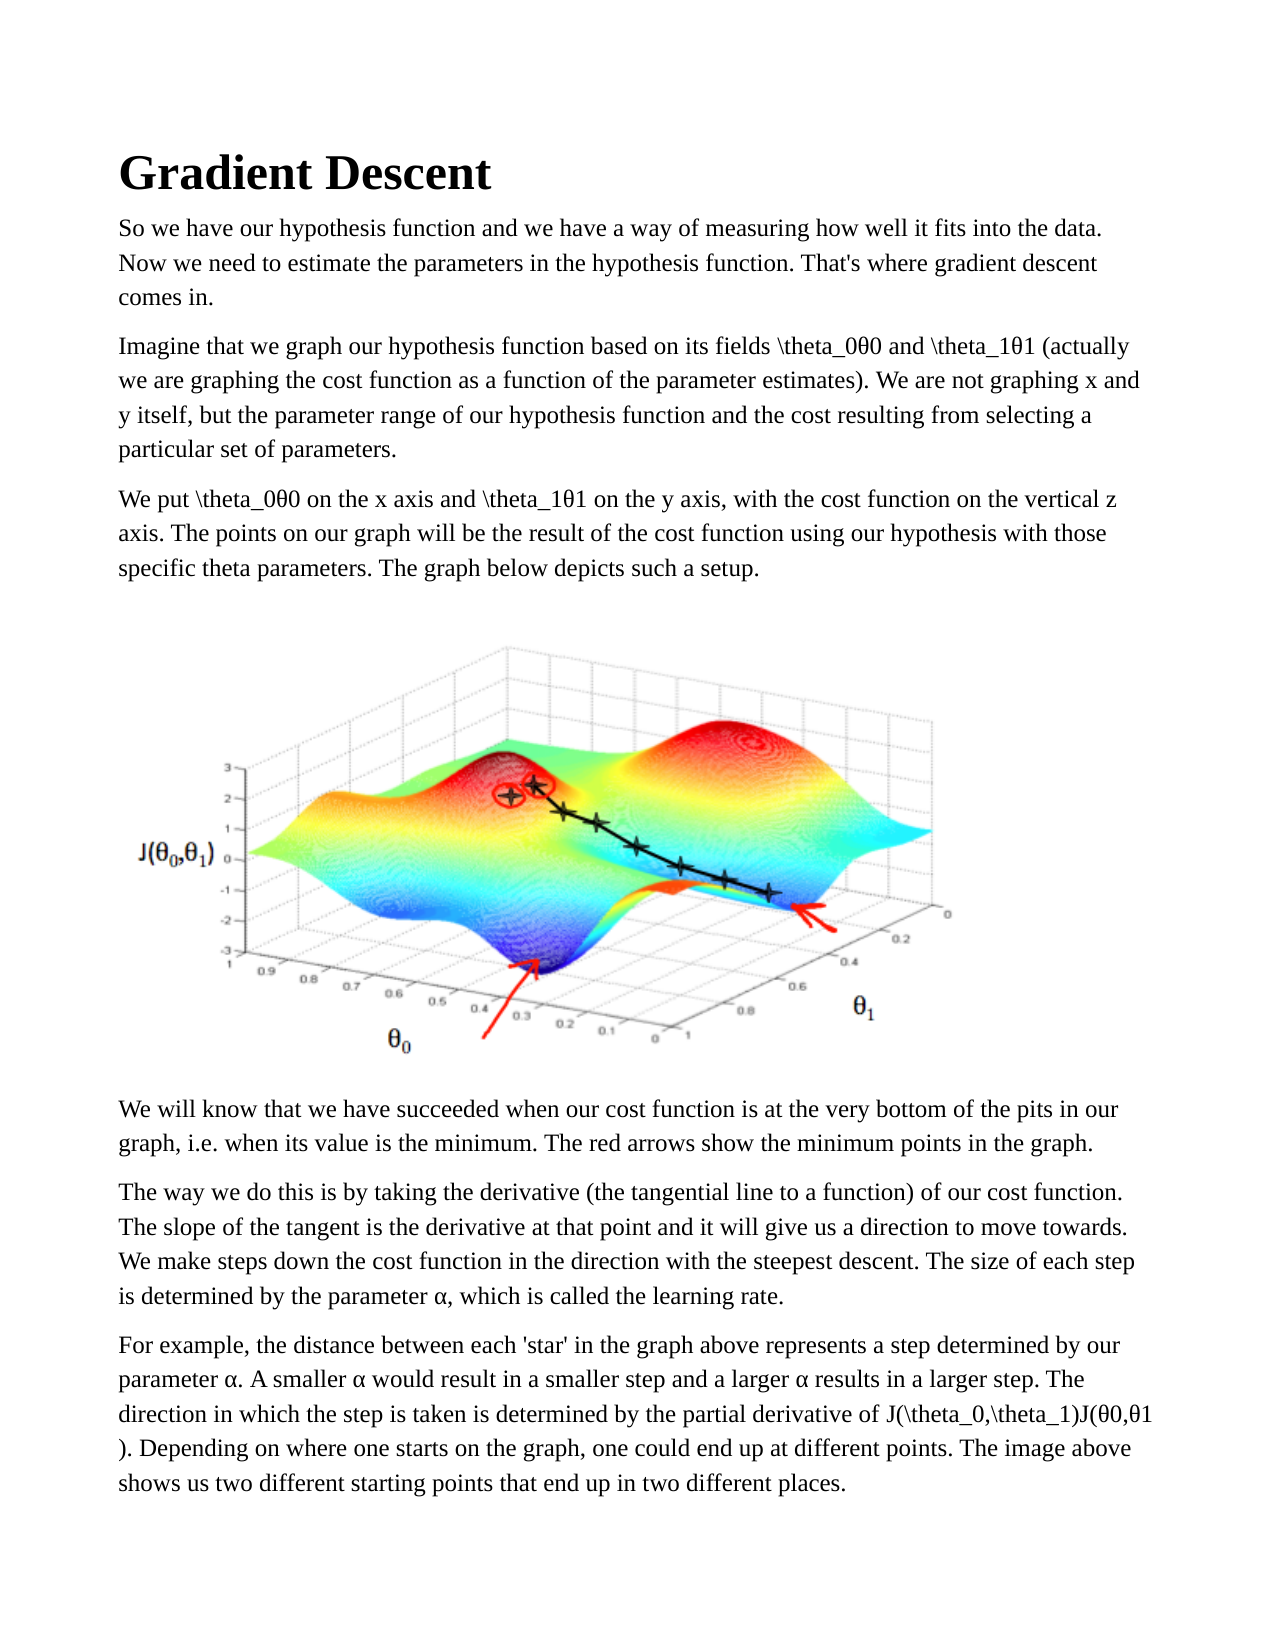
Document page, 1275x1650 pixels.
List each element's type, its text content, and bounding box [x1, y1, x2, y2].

text The way we do this is by taking the derivative (the tangential line to a function) of our cost function. The slope of the tangent is the derivative at that point and it will give us a direction to move towards. We make steps down the cost function in the direction with the steepest descent. The size of each step is determined by the parameter α, which is called the learning rate. [118, 1177, 1157, 1309]
text We put \theta_0θ0​ on the x axis and \theta_1θ1​ on the y axis, with the cost function on the vertical z axis. The points on our graph will be the result of the cost function using our hypothesis with those specific theta parameters. The graph below depicts such a setup. [118, 484, 1157, 581]
text We will know that we have succeeded when our cost function is at the very bottom of the pits in our graph, i.e. when its value is the minimum. The red arrows show the minimum points in the graph. [118, 1094, 1157, 1157]
text Imagine that we graph our hypothesis function based on its fields \theta_0θ0​ and \theta_1θ1​ (actually we are graphing the cost function as a function of the parameter estimates). We are not graphing x and y itself, but the parameter range of our hypothesis function and the cost resulting from selecting a particular set of parameters. [118, 331, 1157, 463]
picture [118, 601, 1008, 1074]
text So we have our hypothesis function and we have a way of measuring how well it fits into the data. Now we need to estimate the parameters in the hypothesis function. That's where gradient descent comes in. [118, 213, 1157, 311]
text For example, the distance between each 'star' in the graph above represents a step determined by our parameter α. A smaller α would result in a smaller step and a larger α results in a larger step. The direction in which the step is taken is determined by the partial derivative of J(\theta_0,\theta_1)J(θ0​,θ1​). Depending on where one starts on the graph, one could end up at different points. The image above shows us two different starting points that end up in two different places. [118, 1330, 1157, 1497]
subtitle Gradient Descent [118, 143, 1157, 201]
